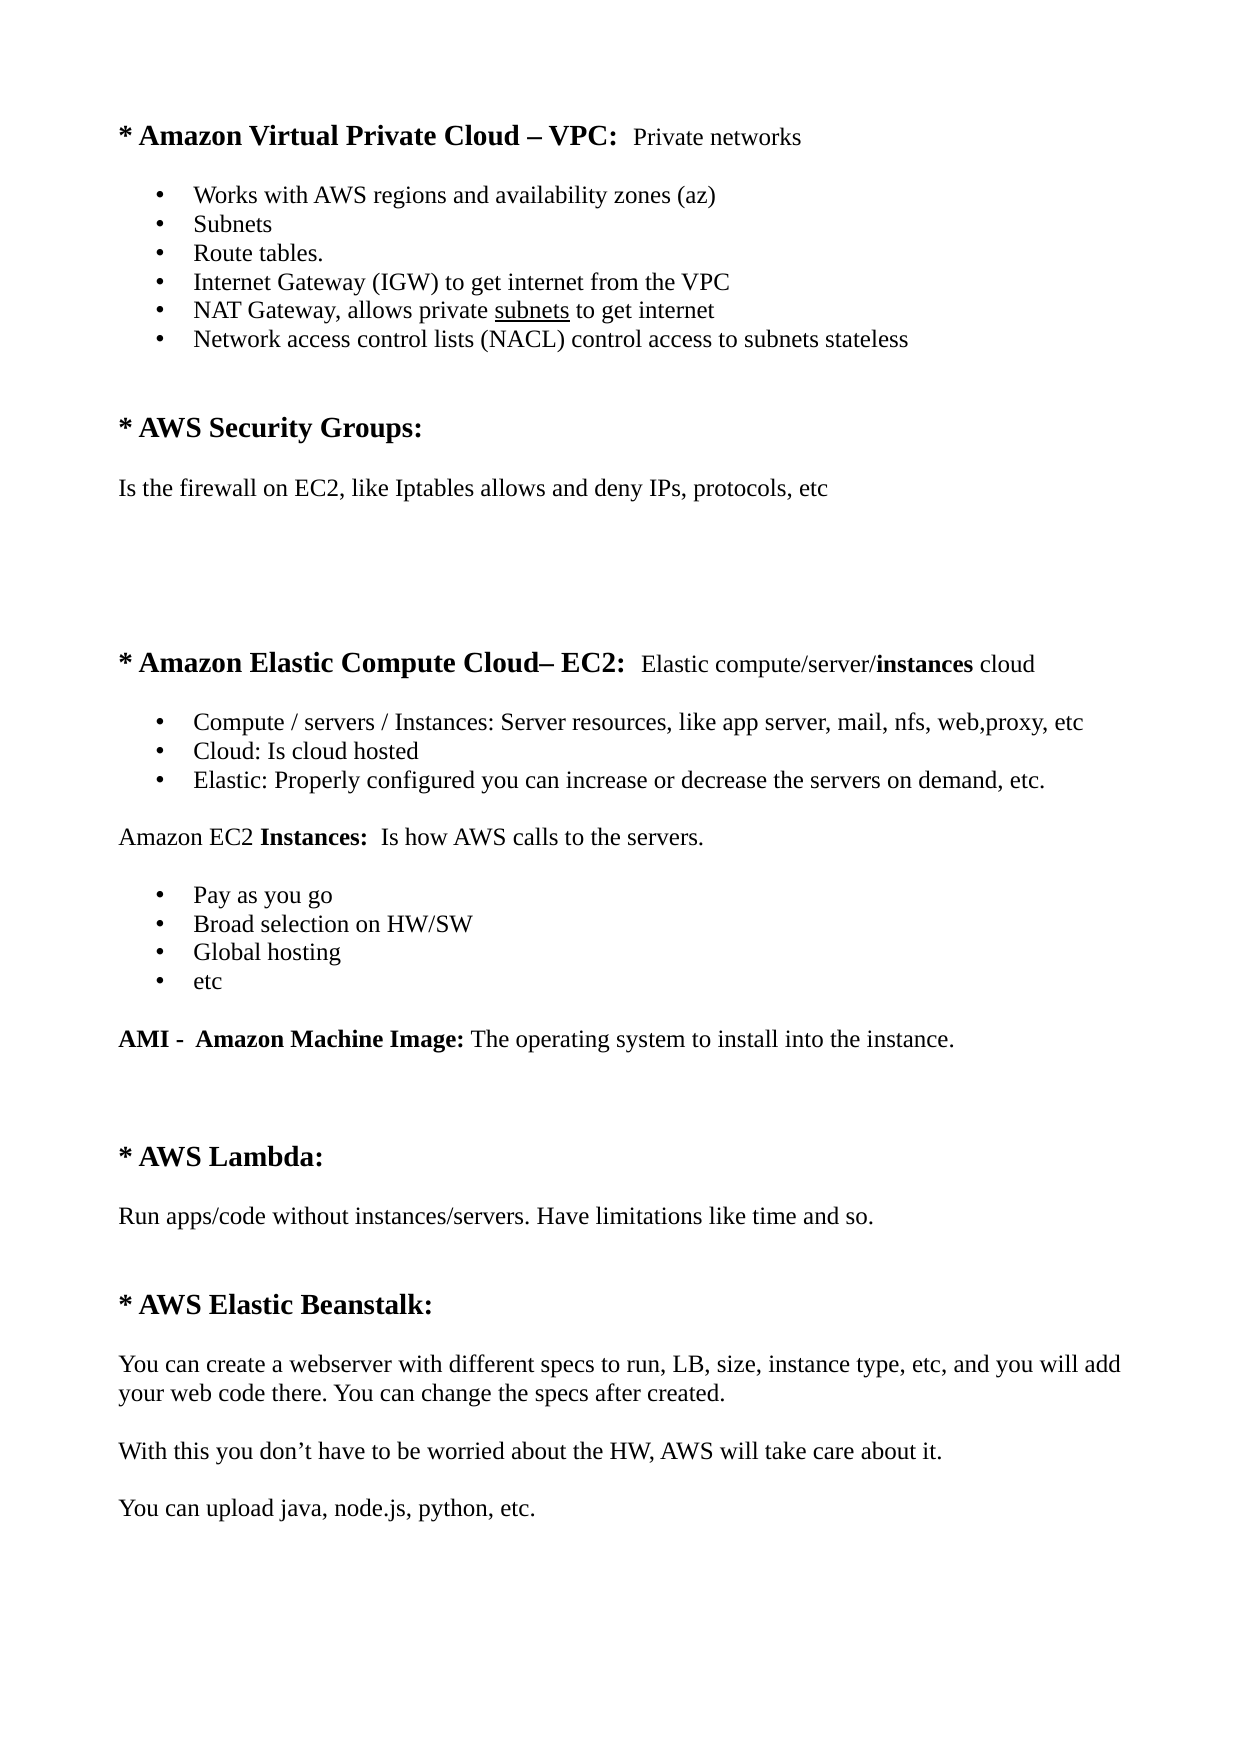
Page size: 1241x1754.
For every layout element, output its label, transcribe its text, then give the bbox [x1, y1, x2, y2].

text * Amazon Virtual Private Cloud – VPC: Private networks [118, 118, 1122, 152]
text Is the firewall on EC2, like Iptables allows and deny IPs, protocols, etc [118, 473, 1122, 501]
list Cloud: Is cloud hosted [156, 736, 1122, 765]
text You can create a webserver with different specs to run, LB, size, instance type, etc, and you will add your web code there. You can change the specs after created. [118, 1349, 1122, 1407]
text You can upload java, node.js, python, etc. [118, 1493, 1122, 1522]
text AMI - Amazon Machine Image: The operating system to install into the instance. [118, 1024, 1122, 1052]
list Route tables. [156, 238, 1122, 267]
text Amazon EC2 Instances: Is how AWS calls to the servers. [118, 822, 1122, 851]
list NAT Gateway, allows private subnets to get internet [156, 295, 1122, 324]
text Run apps/code without instances/servers. Have limitations like time and so. [118, 1201, 1122, 1230]
text * Amazon Elastic Compute Cloud– EC2: Elastic compute/server/instances cloud [118, 645, 1122, 679]
list Pay as you go [156, 880, 1122, 909]
list Elastic: Properly configured you can increase or decrease the servers on demand, etc. [156, 765, 1122, 794]
list Subnets [156, 209, 1122, 238]
list Works with AWS regions and availability zones (az) [156, 180, 1122, 209]
text * AWS Elastic Beanstalk: [118, 1287, 1122, 1321]
list Network access control lists (NACL) control access to subnets stateless [156, 324, 1122, 353]
text * AWS Security Groups: [118, 410, 1122, 444]
list Internet Gateway (IGW) to get internet from the VPC [156, 267, 1122, 295]
text * AWS Lambda: [118, 1139, 1122, 1172]
list Broad selection on HW/SW [156, 909, 1122, 937]
text With this you don’t have to be worried about the HW, AWS will take care about it. [118, 1436, 1122, 1464]
list etc [156, 966, 1122, 995]
list Compute / servers / Instances: Server resources, like app server, mail, nfs, web,proxy, etc [156, 707, 1122, 736]
list Global hosting [156, 937, 1122, 966]
